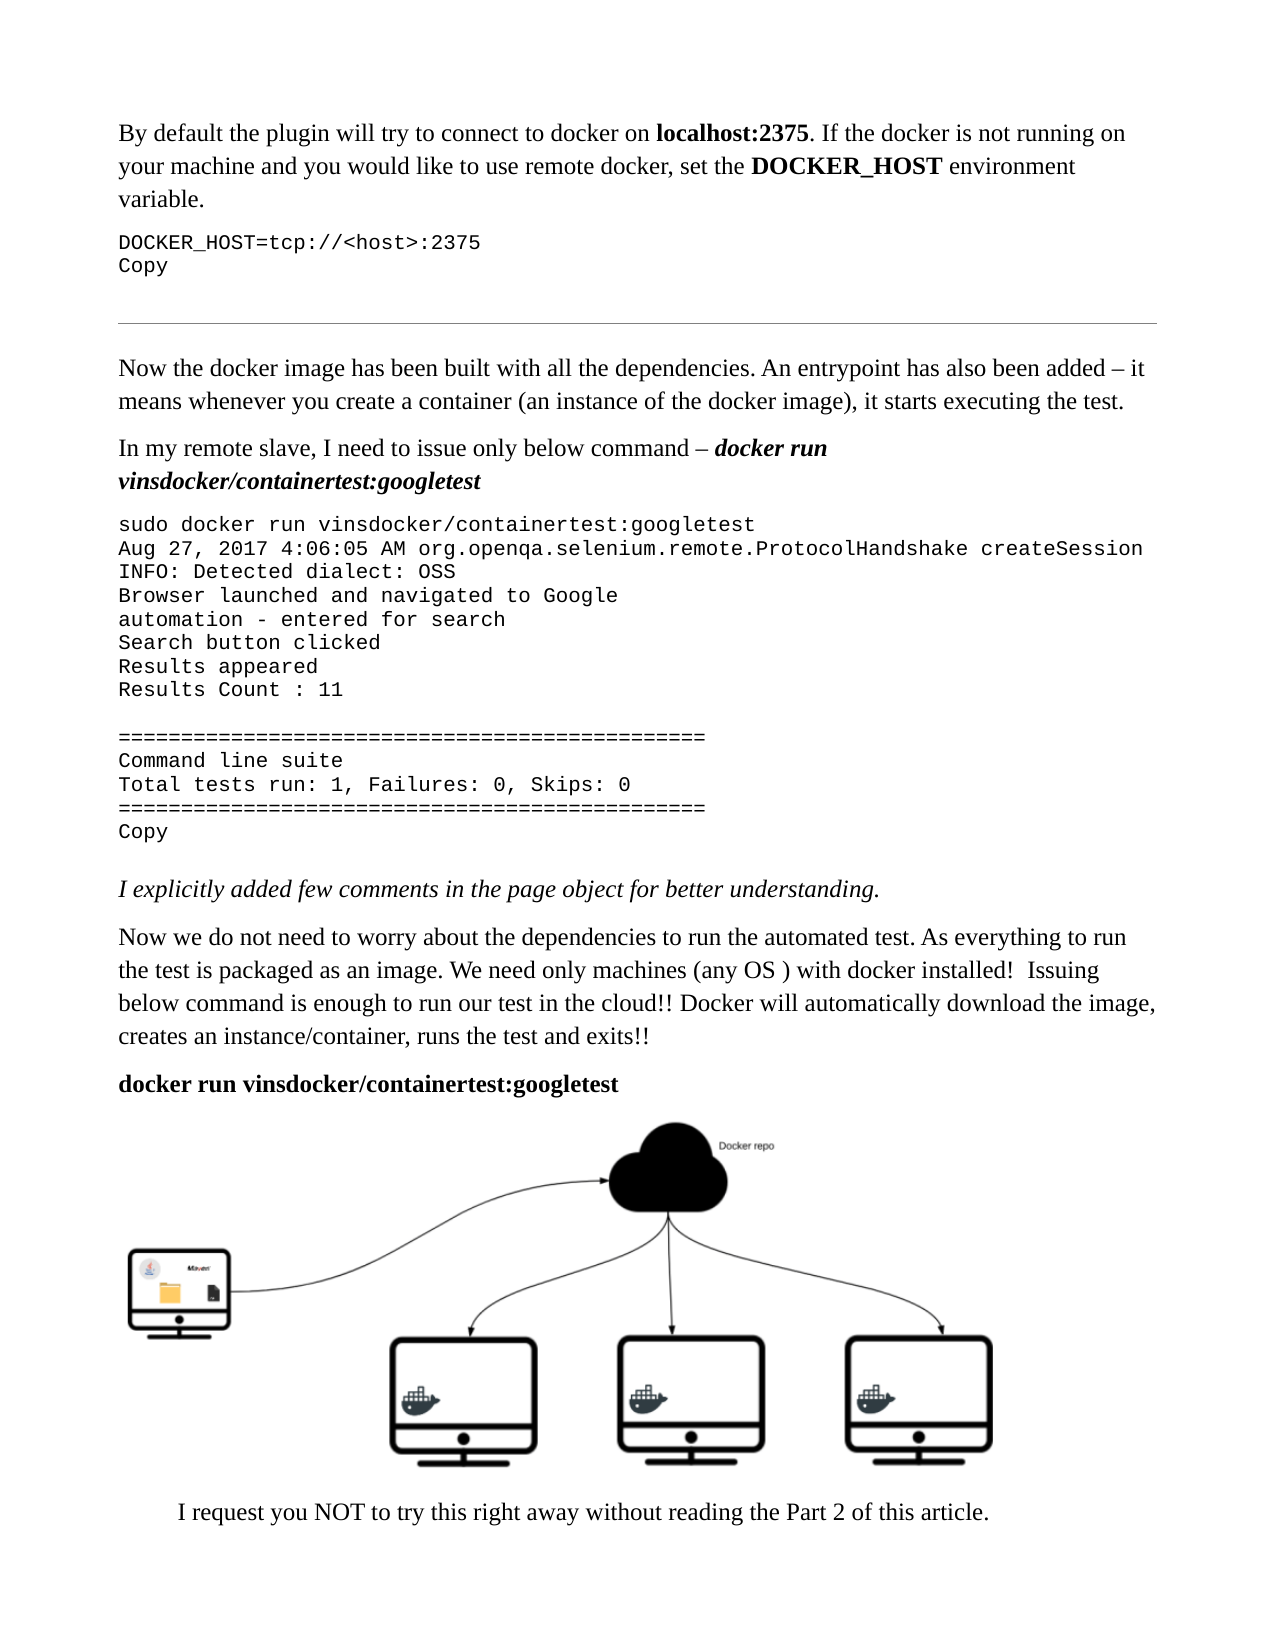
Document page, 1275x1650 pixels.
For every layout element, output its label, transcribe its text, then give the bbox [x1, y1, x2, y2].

text Command line suite [118, 750, 1157, 774]
text I explicitly added few comments in the page object for better understanding. [118, 874, 1157, 903]
text Aug 27, 2017 4:06:05 AM org.openqa.selenium.remote.ProtocolHandshake createSession [118, 538, 1157, 561]
text Now the docker image has been built with all the dependencies. An entrypoint has also been added – it means whenever you create a container (an instance of the docker image), it starts executing the test. [118, 353, 1157, 414]
text =============================================== [118, 798, 1157, 821]
picture [118, 1116, 1005, 1479]
text Browser launched and navigated to Google [118, 585, 1157, 608]
text Results appeared [118, 656, 1157, 679]
text docker run vinsdocker/containertest:googletest [118, 1069, 1157, 1097]
text =============================================== [118, 727, 1157, 750]
text Total tests run: 1, Failures: 0, Skips: 0 [118, 774, 1157, 798]
text By default the plugin will try to connect to docker on localhost:2375. If the docker is not running on your machine and you would like to use remote docker, set the DOCKER_HOST environment variable. [118, 118, 1157, 213]
text Results Count : 11 [118, 679, 1157, 703]
text automation - entered for search [118, 608, 1157, 632]
text DOCKER_HOST=tcp://<host>:2375 [118, 232, 1157, 255]
text In my remote slave, I need to issue only below command – docker run vinsdocker/containertest:googletest [118, 433, 1157, 495]
text I request you NOT to try this right away without reading the Part 2 of this article. [177, 1497, 1098, 1526]
text INFO: Detected dialect: OSS [118, 561, 1157, 585]
text Copy [118, 821, 1157, 845]
text sudo docker run vinsdocker/containertest:googletest [118, 514, 1157, 538]
text Search button clicked [118, 632, 1157, 656]
text Copy [118, 255, 1157, 279]
text Now we do not need to worry about the dependencies to run the automated test. As everything to run the test is packaged as an image. We need only machines (any OS ) with docker installed! Issuing below command is enough to run our test in the cloud!! Docker will automatically download the image, creates an instance/container, runs the test and exits!! [118, 922, 1157, 1050]
